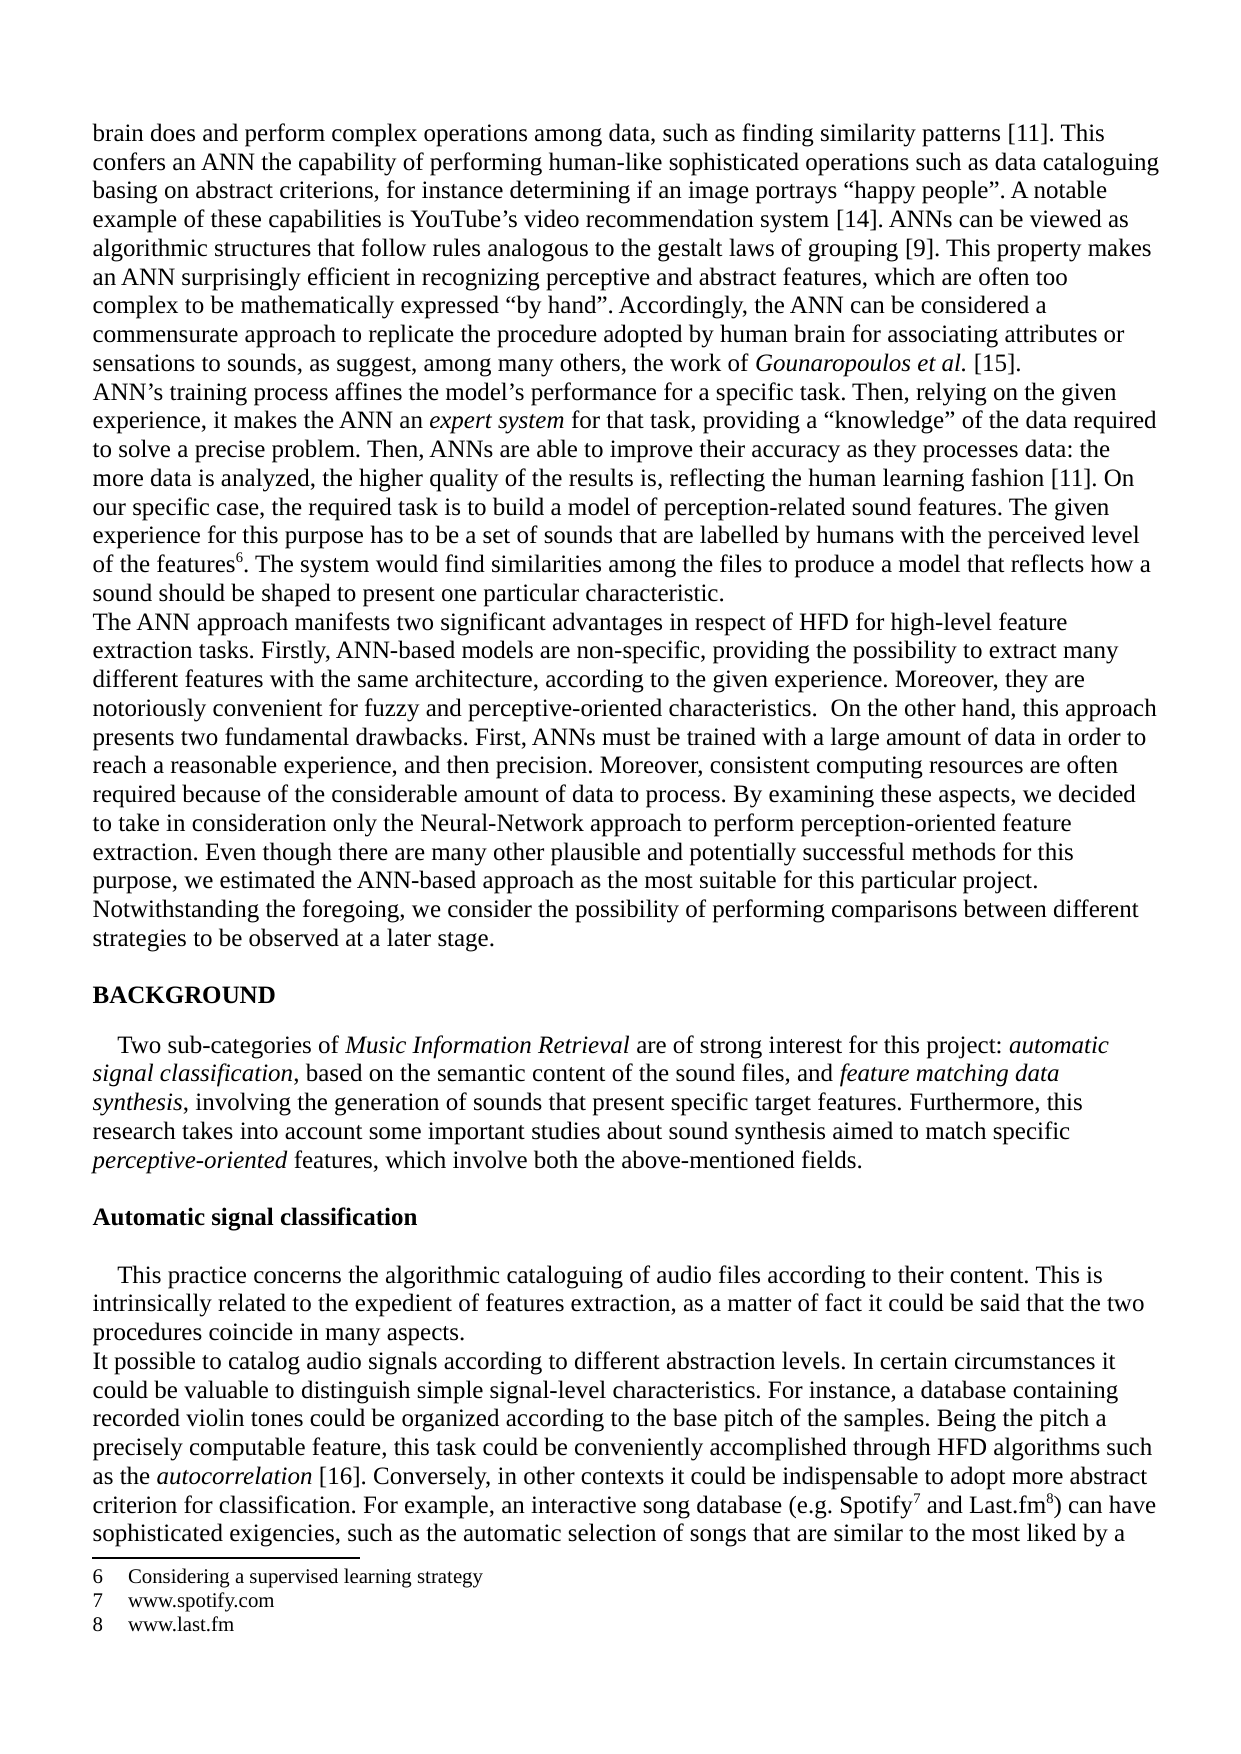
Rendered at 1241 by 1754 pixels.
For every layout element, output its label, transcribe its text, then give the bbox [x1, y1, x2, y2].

text www.last.fm [92, 1612, 1160, 1636]
text This practice concerns the algorithmic cataloguing of audio files according to their content. This is intrinsically related to the expedient of features extraction, as a matter of fact it could be said that the two procedures coincide in many aspects. [92, 1260, 1160, 1346]
text ANN’s training process affines the model’s performance for a specific task. Then, relying on the given experience, it makes the ANN an expert system for that task, providing a “knowledge” of the data required to solve a precise problem. Then, ANNs are able to improve their accuracy as they processes data: the more data is analyzed, the higher quality of the results is, reflecting the human learning fashion [11]. On our specific case, the required task is to build a model of perception-related sound features. The given experience for this purpose has to be a set of sounds that are labelled by humans with the perceived level of the features. The system would find similarities among the files to produce a model that reflects how a sound should be shaped to present one particular characteristic. [92, 377, 1160, 607]
text The ANN approach manifests two significant advantages in respect of HFD for high-level feature extraction tasks. Firstly, ANN-based models are non-specific, providing the possibility to extract many different features with the same architecture, according to the given experience. Moreover, they are notoriously convenient for fuzzy and perceptive-oriented characteristics. On the other hand, this approach presents two fundamental drawbacks. First, ANNs must be trained with a large amount of data in order to reach a reasonable experience, and then precision. Moreover, consistent computing resources are often required because of the considerable amount of data to process. By examining these aspects, we decided to take in consideration only the Neural-Network approach to perform perception-oriented feature extraction. Even though there are many other plausible and potentially successful methods for this purpose, we estimated the ANN-based approach as the most suitable for this particular project. Notwithstanding the foregoing, we consider the possibility of performing comparisons between different strategies to be observed at a later stage. [92, 607, 1160, 952]
text BACKGROUND [92, 981, 1160, 1009]
text www.spotify.com [92, 1588, 1160, 1612]
text brain does and perform complex operations among data, such as finding similarity patterns [11]. This confers an ANN the capability of performing human-like sophisticated operations such as data cataloguing basing on abstract criterions, for instance determining if an image portrays “happy people”. A notable example of these capabilities is YouTube’s video recommendation system [14]. ANNs can be viewed as algorithmic structures that follow rules analogous to the gestalt laws of grouping [9]. This property makes an ANN surprisingly efficient in recognizing perceptive and abstract features, which are often too complex to be mathematically expressed “by hand”. Accordingly, the ANN can be considered a commensurate approach to replicate the procedure adopted by human brain for associating attributes or sensations to sounds, as suggest, among many others, the work of Gounaropoulos et al. [15]. [92, 118, 1160, 377]
text It possible to catalog audio signals according to different abstraction levels. In certain circumstances it could be valuable to distinguish simple signal-level characteristics. For instance, a database containing recorded violin tones could be organized according to the base pitch of the samples. Being the pitch a precisely computable feature, this task could be conveniently accomplished through HFD algorithms such as the autocorrelation [16]. Conversely, in other contexts it could be indispensable to adopt more abstract criterion for classification. For example, an interactive song database (e.g. Spotify and Last.fm) can have sophisticated exigencies, such as the automatic selection of songs that are similar to the most liked by a [92, 1346, 1160, 1547]
text Considering a supervised learning strategy [92, 1564, 1160, 1588]
text Automatic signal classification [92, 1202, 1160, 1231]
text Two sub-categories of Music Information Retrieval are of strong interest for this project: automatic signal classification, based on the semantic content of the sound files, and feature matching data synthesis, involving the generation of sounds that present specific target features. Furthermore, this research takes into account some important studies about sound synthesis aimed to match specific perceptive-oriented features, which involve both the above-mentioned fields. [92, 1030, 1160, 1173]
